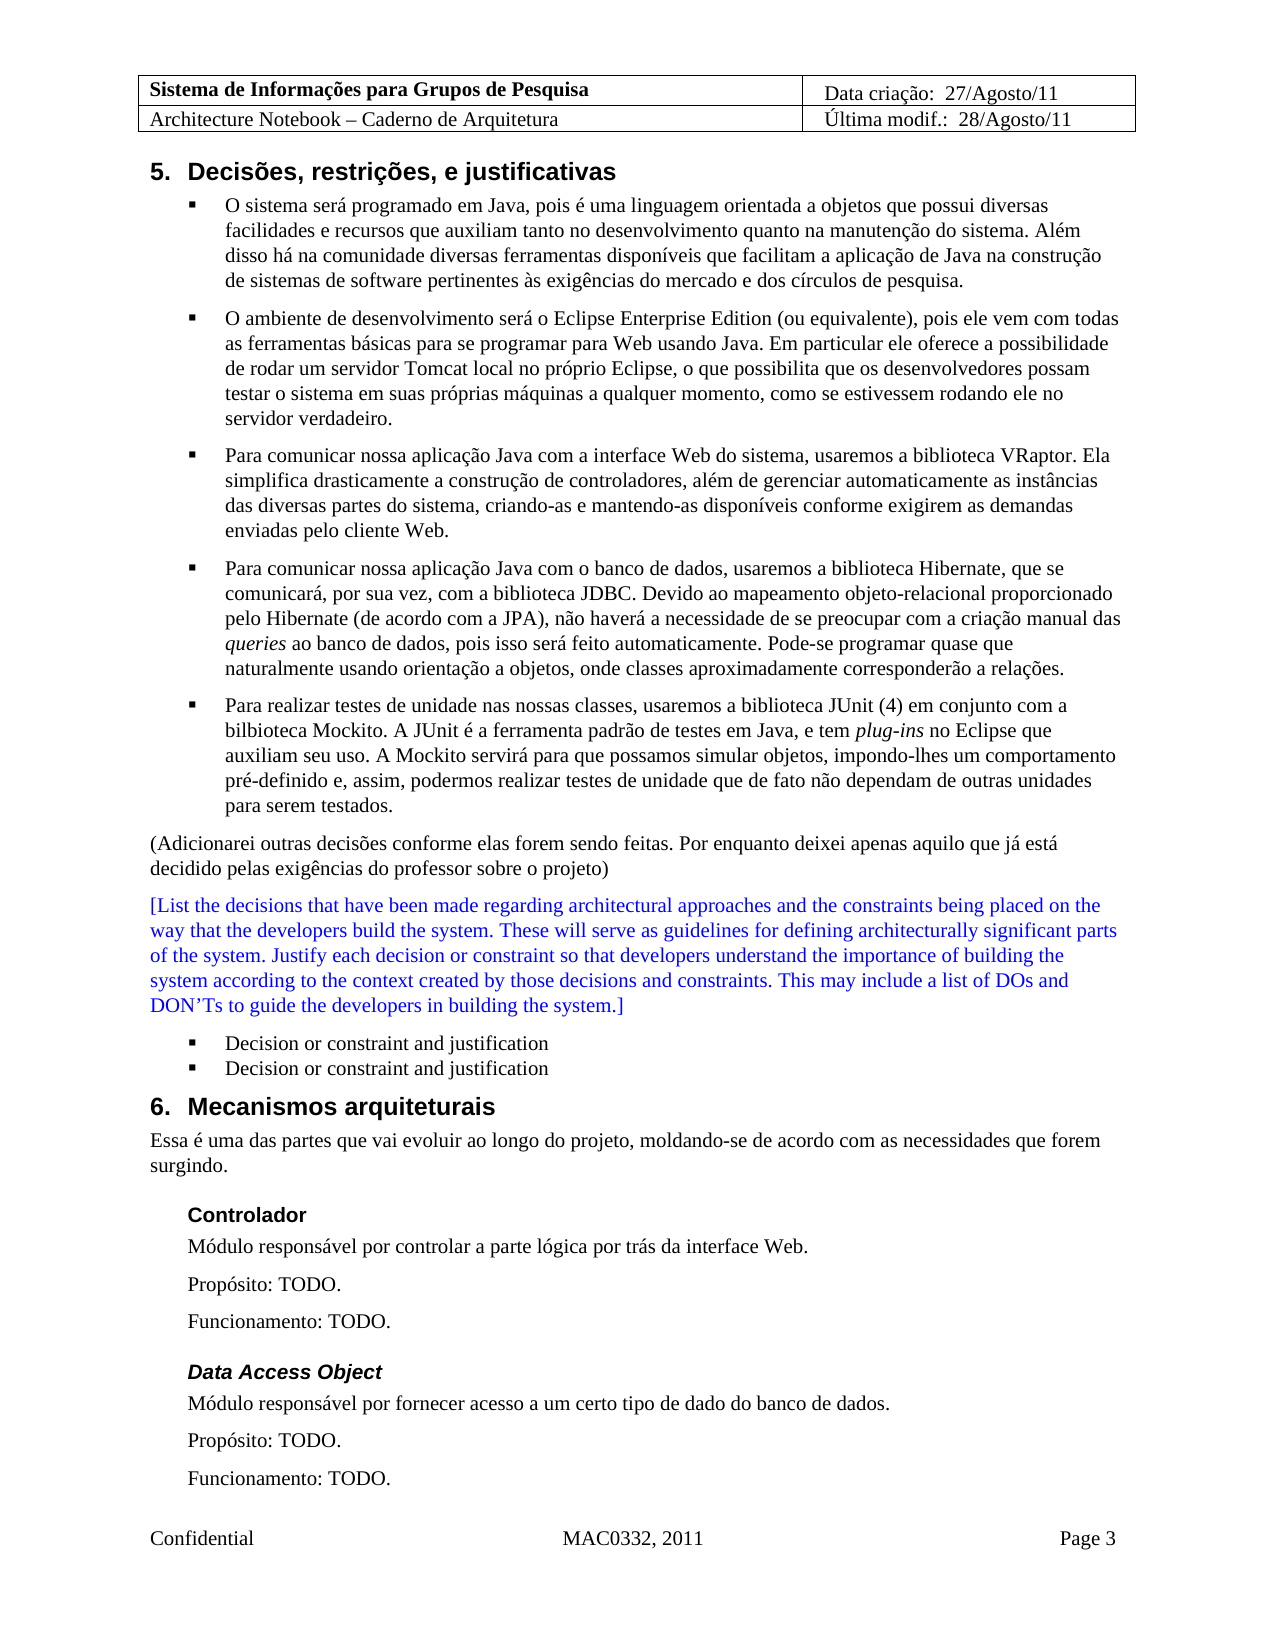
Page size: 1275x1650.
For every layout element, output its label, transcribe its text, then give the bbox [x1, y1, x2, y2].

subtitle Data Access Object [150, 1358, 1125, 1383]
text Módulo responsável por controlar a parte lógica por trás da interface Web. [150, 1233, 1125, 1258]
subtitle Controlador [150, 1202, 1125, 1227]
list Para comunicar nossa aplicação Java com a interface Web do sistema, usaremos a biblioteca VRaptor. Ela simplifica drasticamente a construção de controladores, além de gerenciar automaticamente as instâncias das diversas partes do sistema, criando-as e mantendo-as disponíveis conforme exigirem as demandas enviadas pelo cliente Web. [187, 442, 1125, 542]
text (Adicionarei outras decisões conforme elas forem sendo feitas. Por enquanto deixei apenas aquilo que já está decidido pelas exigências do professor sobre o projeto) [150, 830, 1125, 880]
list O ambiente de desenvolvimento será o Eclipse Enterprise Edition (ou equivalente), pois ele vem com todas as ferramentas básicas para se programar para Web usando Java. Em particular ele oferece a possibilidade de rodar um servidor Tomcat local no próprio Eclipse, o que possibilita que os desenvolvedores possam testar o sistema em suas próprias máquinas a qualquer momento, como se estivessem rodando ele no servidor verdadeiro. [187, 305, 1125, 430]
list Decision or constraint and justification [187, 1030, 1125, 1055]
list Para realizar testes de unidade nas nossas classes, usaremos a biblioteca JUnit (4) em conjunto com a bilbioteca Mockito. A JUnit é a ferramenta padrão de testes em Java, e tem plug-ins no Eclipse que auxiliam seu uso. A Mockito servirá para que possamos simular objetos, impondo-lhes um comportamento pré-definido e, assim, podermos realizar testes de unidade que de fato não dependam de outras unidades para serem testados. [187, 692, 1125, 817]
text [List the decisions that have been made regarding architectural approaches and the constraints being placed on the way that the developers build the system. These will serve as guidelines for defining architecturally significant parts of the system. Justify each decision or constraint so that developers understand the importance of building the system according to the context created by those decisions and constraints. This may include a list of DOs and DON’Ts to guide the developers in building the system.] [150, 892, 1125, 1017]
subtitle Mecanismos arquiteturais [150, 1092, 1125, 1121]
text Módulo responsável por fornecer acesso a um certo tipo de dado do banco de dados. [150, 1390, 1125, 1415]
subtitle Decisões, restrições, e justificativas [150, 157, 1125, 186]
list Para comunicar nossa aplicação Java com o banco de dados, usaremos a biblioteca Hibernate, que se comunicará, por sua vez, com a biblioteca JDBC. Devido ao mapeamento objeto-relacional proporcionado pelo Hibernate (de acordo com a JPA), não haverá a necessidade de se preocupar com a criação manual das queries ao banco de dados, pois isso será feito automaticamente. Pode-se programar quase que naturalmente usando orientação a objetos, onde classes aproximadamente corresponderão a relações. [187, 555, 1125, 680]
text Essa é uma das partes que vai evoluir ao longo do projeto, moldando-se de acordo com as necessidades que forem surgindo. [150, 1127, 1125, 1177]
text Propósito: TODO. [150, 1271, 1125, 1296]
text Propósito: TODO. [150, 1427, 1125, 1452]
list O sistema será programado em Java, pois é uma linguagem orientada a objetos que possui diversas facilidades e recursos que auxiliam tanto no desenvolvimento quanto na manutenção do sistema. Além disso há na comunidade diversas ferramentas disponíveis que facilitam a aplicação de Java na construção de sistemas de software pertinentes às exigências do mercado e dos círculos de pesquisa. [187, 192, 1125, 292]
list Decision or constraint and justification [187, 1055, 1125, 1080]
text Funcionamento: TODO. [150, 1465, 1125, 1490]
text Funcionamento: TODO. [150, 1308, 1125, 1333]
